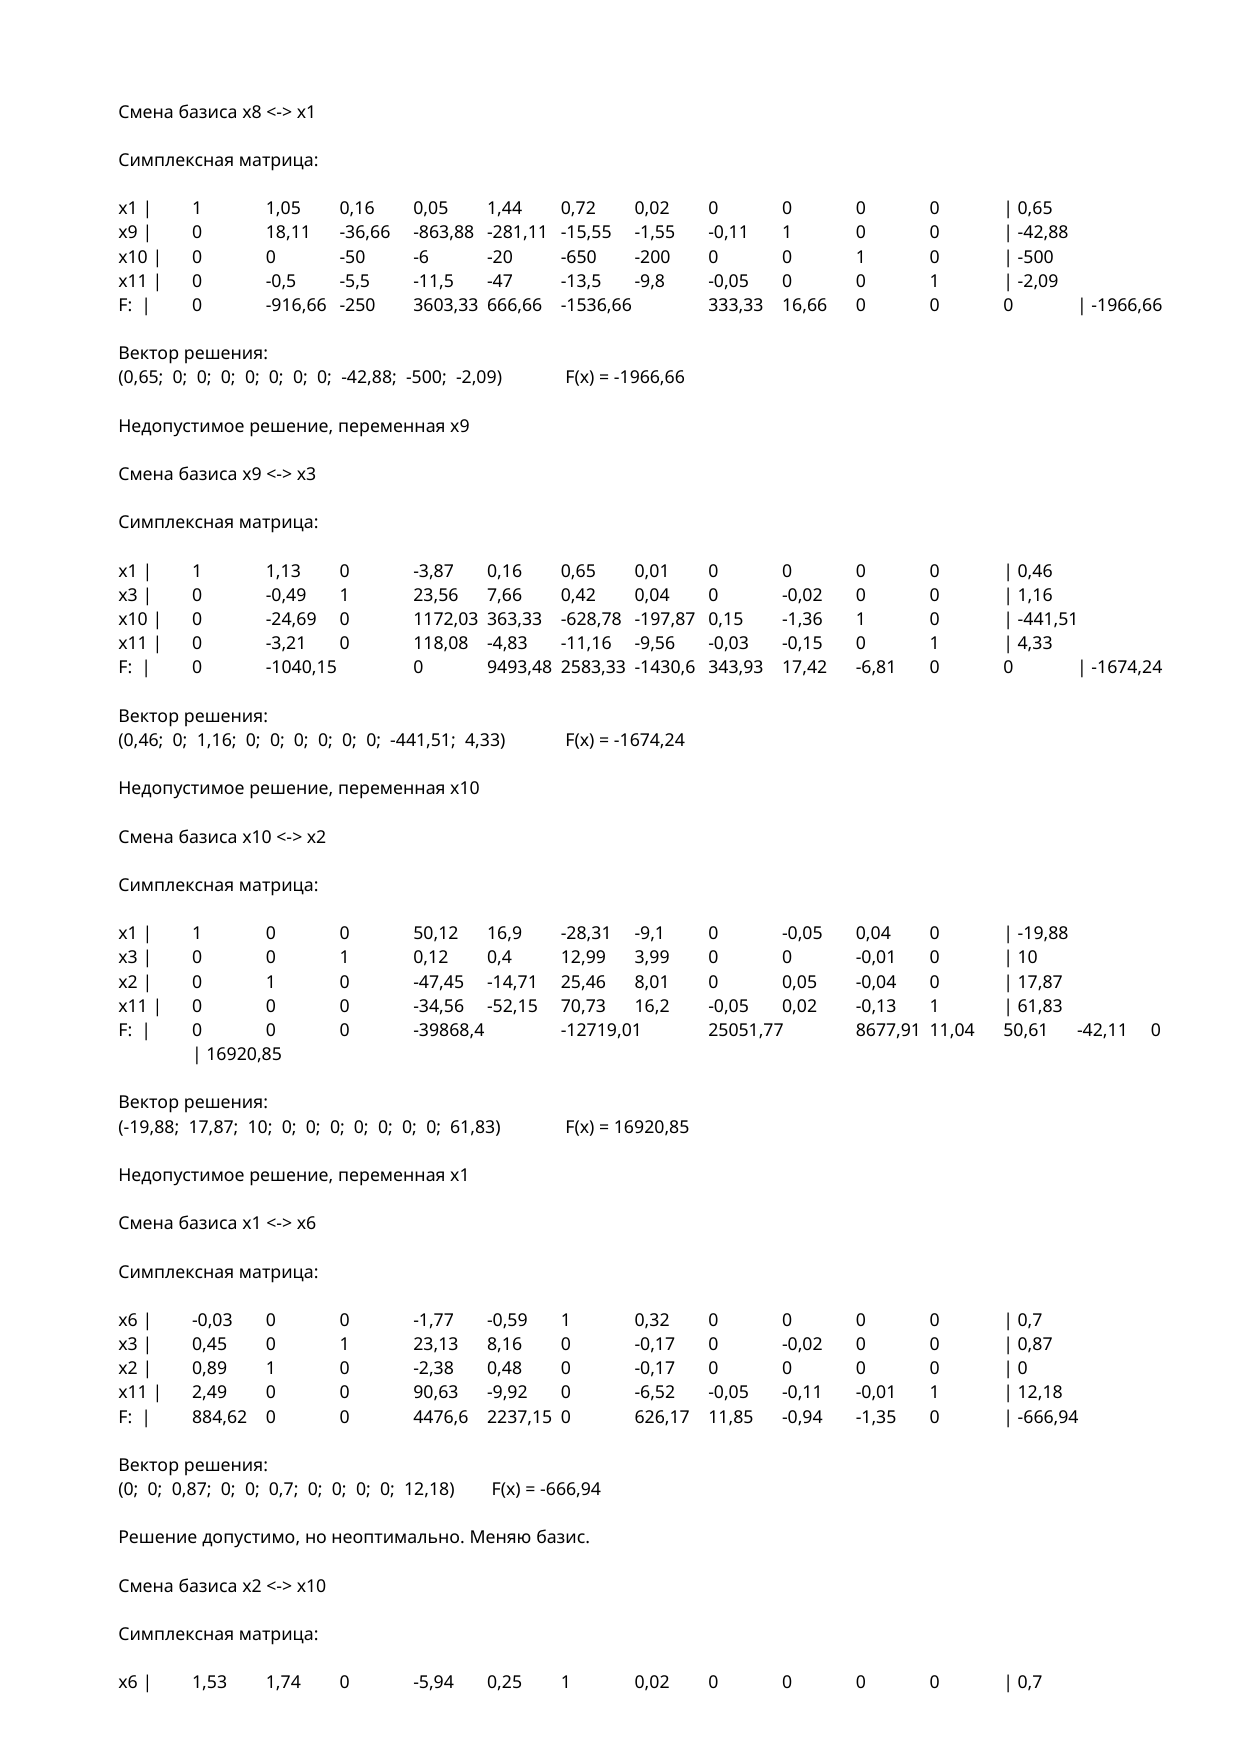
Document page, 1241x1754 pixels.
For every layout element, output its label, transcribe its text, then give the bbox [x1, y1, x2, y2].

text Симплексная матрица: [118, 1259, 1162, 1283]
text Симплексная матрица: [118, 1622, 1162, 1646]
text Вектор решения: [118, 341, 1162, 365]
text Симплексная матрица: [118, 147, 1162, 172]
text x10 | 0 0 -50 -6 -20 -650 -200 0 0 1 0 | -500 [118, 244, 1162, 268]
text Симплексная матрица: [118, 872, 1162, 897]
text x11 | 0 0 0 -34,56 -52,15 70,73 16,2 -0,05 0,02 -0,13 1 | 61,83 [118, 993, 1162, 1017]
text (0,46; 0; 1,16; 0; 0; 0; 0; 0; 0; -441,51; 4,33) F(x) = -1674,24 [118, 727, 1162, 752]
text Решение допустимо, но неоптимально. Меняю базис. [118, 1525, 1162, 1549]
text (-19,88; 17,87; 10; 0; 0; 0; 0; 0; 0; 0; 61,83) F(x) = 16920,85 [118, 1114, 1162, 1138]
text Вектор решения: [118, 703, 1162, 727]
text Вектор решения: [118, 1452, 1162, 1477]
text Cмена базиса x2 <-> x10 [118, 1573, 1162, 1597]
text x11 | 0 -0,5 -5,5 -11,5 -47 -13,5 -9,8 -0,05 0 0 1 | -2,09 [118, 268, 1162, 292]
text x1 | 1 1,05 0,16 0,05 1,44 0,72 0,02 0 0 0 0 | 0,65 [118, 196, 1162, 220]
text Недопустимое решение, переменная x9 [118, 413, 1162, 437]
text Недопустимое решение, переменная x10 [118, 776, 1162, 800]
text Cмена базиса x1 <-> x6 [118, 1211, 1162, 1235]
text x3 | 0 -0,49 1 23,56 7,66 0,42 0,04 0 -0,02 0 0 | 1,16 [118, 582, 1162, 607]
text x1 | 1 0 0 50,12 16,9 -28,31 -9,1 0 -0,05 0,04 0 | -19,88 [118, 921, 1162, 945]
text Cмена базиса x9 <-> x3 [118, 462, 1162, 486]
text Недопустимое решение, переменная x1 [118, 1162, 1162, 1187]
text x6 | -0,03 0 0 -1,77 -0,59 1 0,32 0 0 0 0 | 0,7 [118, 1307, 1162, 1332]
text F: | 0 -916,66 -250 3603,33 666,66 -1536,66 333,33 16,66 0 0 0 | -1966,66 [118, 292, 1162, 317]
text x10 | 0 -24,69 0 1172,03 363,33 -628,78 -197,87 0,15 -1,36 1 0 | -441,51 [118, 607, 1162, 631]
text Вектор решения: [118, 1090, 1162, 1114]
text x9 | 0 18,11 -36,66 -863,88 -281,11 -15,55 -1,55 -0,11 1 0 0 | -42,88 [118, 220, 1162, 244]
text x1 | 1 1,13 0 -3,87 0,16 0,65 0,01 0 0 0 0 | 0,46 [118, 558, 1162, 582]
text x3 | 0,45 0 1 23,13 8,16 0 -0,17 0 -0,02 0 0 | 0,87 [118, 1332, 1162, 1356]
text x2 | 0 1 0 -47,45 -14,71 25,46 8,01 0 0,05 -0,04 0 | 17,87 [118, 969, 1162, 993]
text Cмена базиса x8 <-> x1 [118, 99, 1162, 123]
text F: | 0 0 0 -39868,4 -12719,01 25051,77 8677,91 11,04 50,61 -42,11 0 | 16920,85 [118, 1017, 1162, 1066]
text Cмена базиса x10 <-> x2 [118, 824, 1162, 848]
text (0,65; 0; 0; 0; 0; 0; 0; 0; -42,88; -500; -2,09) F(x) = -1966,66 [118, 365, 1162, 389]
text x2 | 0,89 1 0 -2,38 0,48 0 -0,17 0 0 0 0 | 0 [118, 1356, 1162, 1380]
text x3 | 0 0 1 0,12 0,4 12,99 3,99 0 0 -0,01 0 | 10 [118, 945, 1162, 969]
text F: | 0 -1040,15 0 9493,48 2583,33 -1430,6 343,93 17,42 -6,81 0 0 | -1674,24 [118, 655, 1162, 679]
text x11 | 2,49 0 0 90,63 -9,92 0 -6,52 -0,05 -0,11 -0,01 1 | 12,18 [118, 1380, 1162, 1404]
text (0; 0; 0,87; 0; 0; 0,7; 0; 0; 0; 0; 12,18) F(x) = -666,94 [118, 1477, 1162, 1501]
text Симплексная матрица: [118, 510, 1162, 534]
text F: | 884,62 0 0 4476,6 2237,15 0 626,17 11,85 -0,94 -1,35 0 | -666,94 [118, 1404, 1162, 1428]
text x6 | 1,53 1,74 0 -5,94 0,25 1 0,02 0 0 0 0 | 0,7 [118, 1670, 1162, 1694]
text x11 | 0 -3,21 0 118,08 -4,83 -11,16 -9,56 -0,03 -0,15 0 1 | 4,33 [118, 631, 1162, 655]
